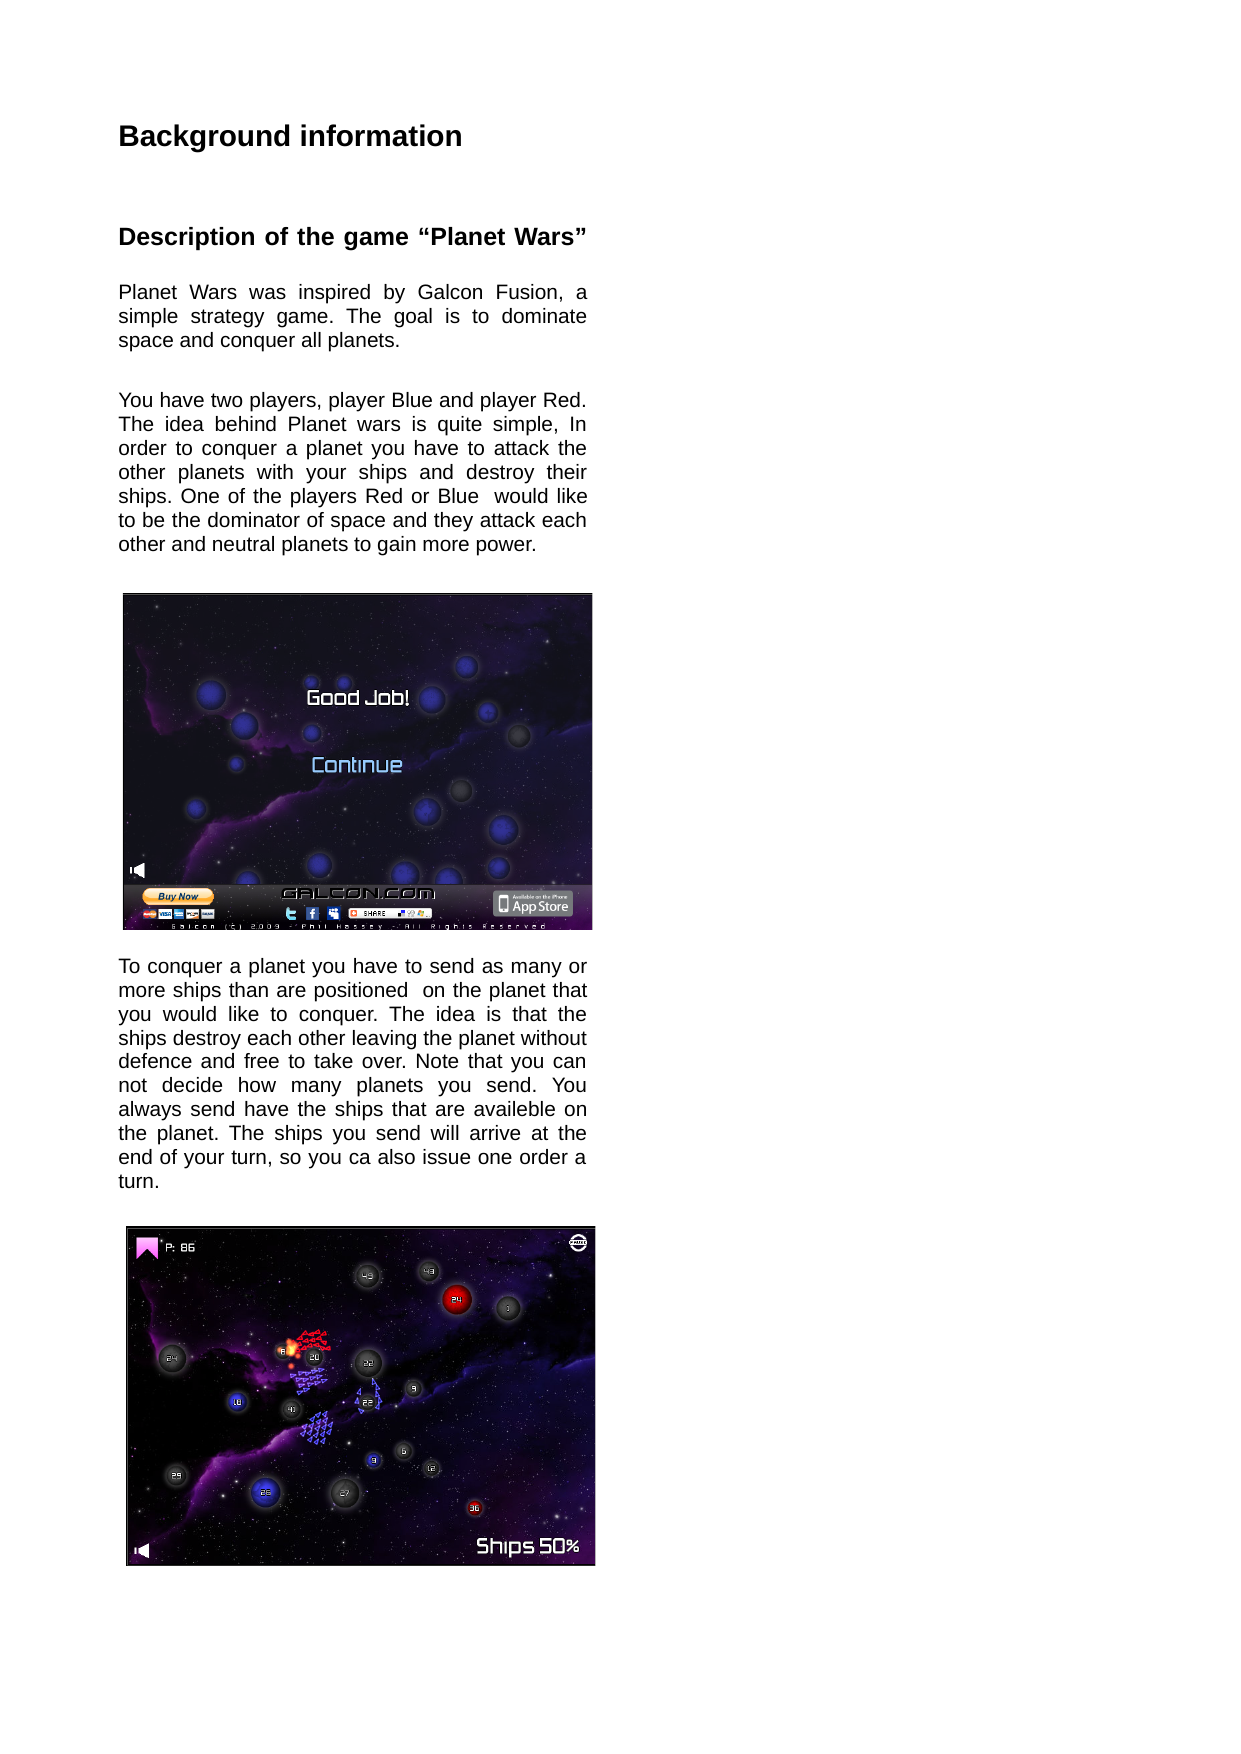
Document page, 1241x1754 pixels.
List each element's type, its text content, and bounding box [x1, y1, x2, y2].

text Description of the game “Planet Wars” Planet Wars was inspired by Galcon Fusion, a simple strategy game. The goal is to dominate space and conquer all planets. [118, 165, 588, 352]
text You have two players, player Blue and player Red. The idea behind Planet wars is quite simple, In order to conquer a planet you have to attack the other planets with your ships and destroy their ships. One of the players Red or Blue would like to be the dominator of space and they attack each other and neutral planets to gain more power. [118, 364, 588, 556]
text Background information [118, 118, 588, 152]
text [118, 1602, 588, 1626]
text To conquer a planet you have to send as many or more ships than are positioned on the planet that you would like to conquer. The idea is that the ships destroy each other leaving the planet without defence and free to take over. Note that you can not decide how many planets you send. You always send have the ships that are availeble on the planet. The ships you send will arrive at the end of your turn, so you ca also issue one order a turn. [118, 568, 588, 1193]
